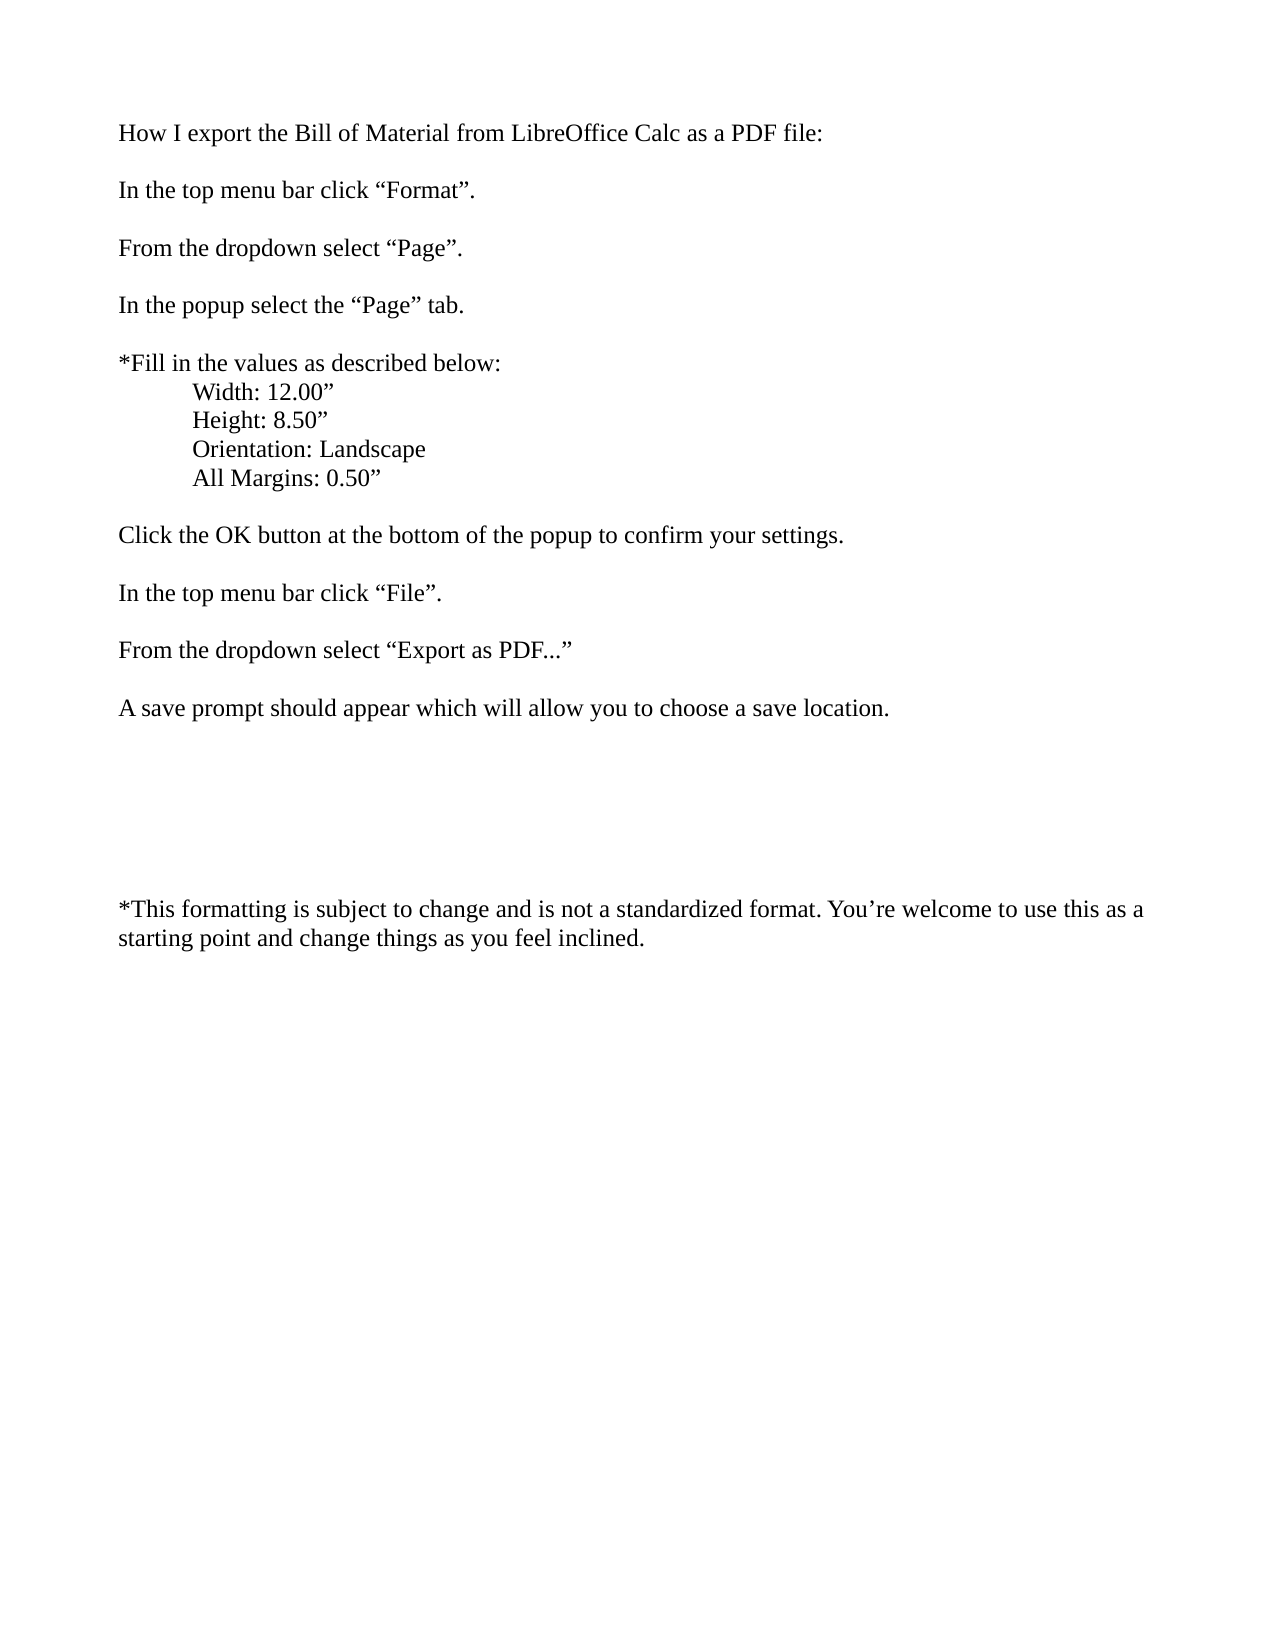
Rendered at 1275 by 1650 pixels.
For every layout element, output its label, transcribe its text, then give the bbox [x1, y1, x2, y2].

text In the top menu bar click “File”. [118, 578, 1157, 607]
text Click the OK button at the bottom of the popup to confirm your settings. [118, 521, 1157, 549]
text *This formatting is subject to change and is not a standardized format. You’re welcome to use this as a starting point and change things as you feel inclined. [118, 894, 1157, 952]
text In the top menu bar click “Format”. [118, 176, 1157, 204]
text All Margins: 0.50” [118, 463, 1157, 492]
text How I export the Bill of Material from LibreOffice Calc as a PDF file: [118, 118, 1157, 147]
text From the dropdown select “Export as PDF...” [118, 636, 1157, 664]
text Orientation: Landscape [118, 434, 1157, 463]
text Height: 8.50” [118, 406, 1157, 434]
text A save prompt should appear which will allow you to choose a save location. [118, 693, 1157, 722]
text *Fill in the values as described below: [118, 348, 1157, 377]
text Width: 12.00” [118, 377, 1157, 406]
text From the dropdown select “Page”. [118, 233, 1157, 262]
text In the popup select the “Page” tab. [118, 291, 1157, 319]
